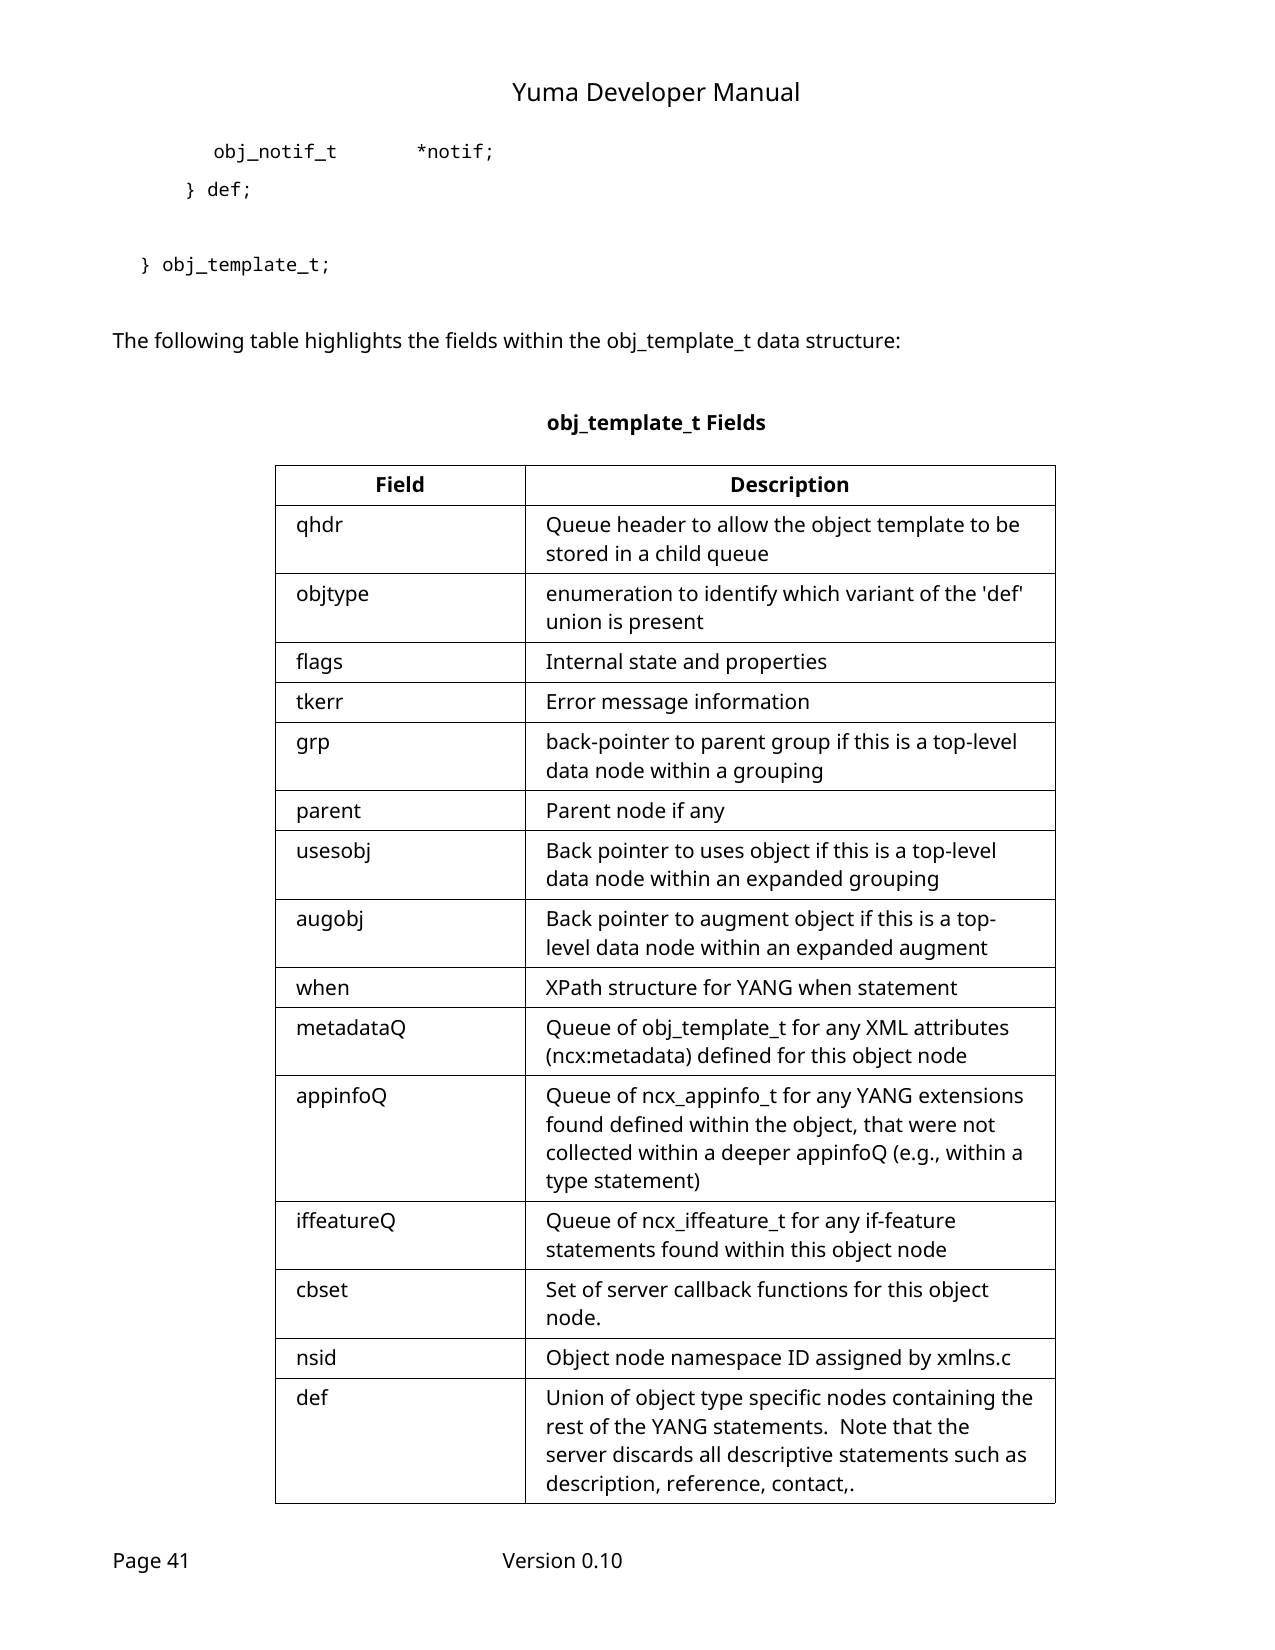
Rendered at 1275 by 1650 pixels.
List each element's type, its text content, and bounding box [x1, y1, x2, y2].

table_header Field [276, 466, 525, 505]
table_cell Union of object type specific nodes containing the rest of the YANG statements. Note that the server discards all descriptive statements such as description, reference, contact,. [526, 1379, 1055, 1503]
table_cell parent [276, 791, 525, 830]
table_cell back-pointer to parent group if this is a top-level data node within a grouping [526, 723, 1055, 790]
text obj_notif_t *notif; [139, 138, 1200, 164]
table_cell Back pointer to augment object if this is a top-level data node within an expanded augment [526, 900, 1055, 967]
table_cell when [276, 968, 525, 1007]
table_cell grp [276, 723, 525, 790]
table_cell metadataQ [276, 1008, 525, 1075]
table_cell appinfoQ [276, 1076, 525, 1201]
table_cell enumeration to identify which variant of the 'def' union is present [526, 574, 1055, 642]
table_cell Set of server callback functions for this object node. [526, 1270, 1055, 1338]
table_cell objtype [276, 574, 525, 642]
text } obj_template_t; [139, 251, 1200, 277]
text The following table highlights the fields within the obj_template_t data structure: [112, 326, 1200, 354]
table_cell Queue of obj_template_t for any XML attributes (ncx:metadata) defined for this object node [526, 1008, 1055, 1075]
table_cell qhdr [276, 506, 525, 573]
table_cell Internal state and properties [526, 643, 1055, 682]
table_cell def [276, 1379, 525, 1503]
table_cell XPath structure for YANG when statement [526, 968, 1055, 1007]
table_cell nsid [276, 1339, 525, 1378]
table_cell augobj [276, 900, 525, 967]
table_cell Queue of ncx_appinfo_t for any YANG extensions found defined within the object, that were not collected within a deeper appinfoQ (e.g., within a type statement) [526, 1076, 1055, 1201]
table_header Description [526, 466, 1055, 505]
table_cell flags [276, 643, 525, 682]
subtitle obj_template_t Fields [127, 408, 1185, 436]
table_cell Parent node if any [526, 791, 1055, 830]
table_cell tkerr [276, 683, 525, 722]
table_cell cbset [276, 1270, 525, 1338]
text } def; [139, 176, 1200, 202]
table_cell usesobj [276, 831, 525, 898]
table_cell iffeatureQ [276, 1202, 525, 1269]
table_cell Back pointer to uses object if this is a top-level data node within an expanded grouping [526, 831, 1055, 898]
table_cell Queue of ncx_iffeature_t for any if-feature statements found within this object node [526, 1202, 1055, 1269]
table_cell Object node namespace ID assigned by xmlns.c [526, 1339, 1055, 1378]
table_cell Queue header to allow the object template to be stored in a child queue [526, 506, 1055, 573]
table_cell Error message information [526, 683, 1055, 722]
